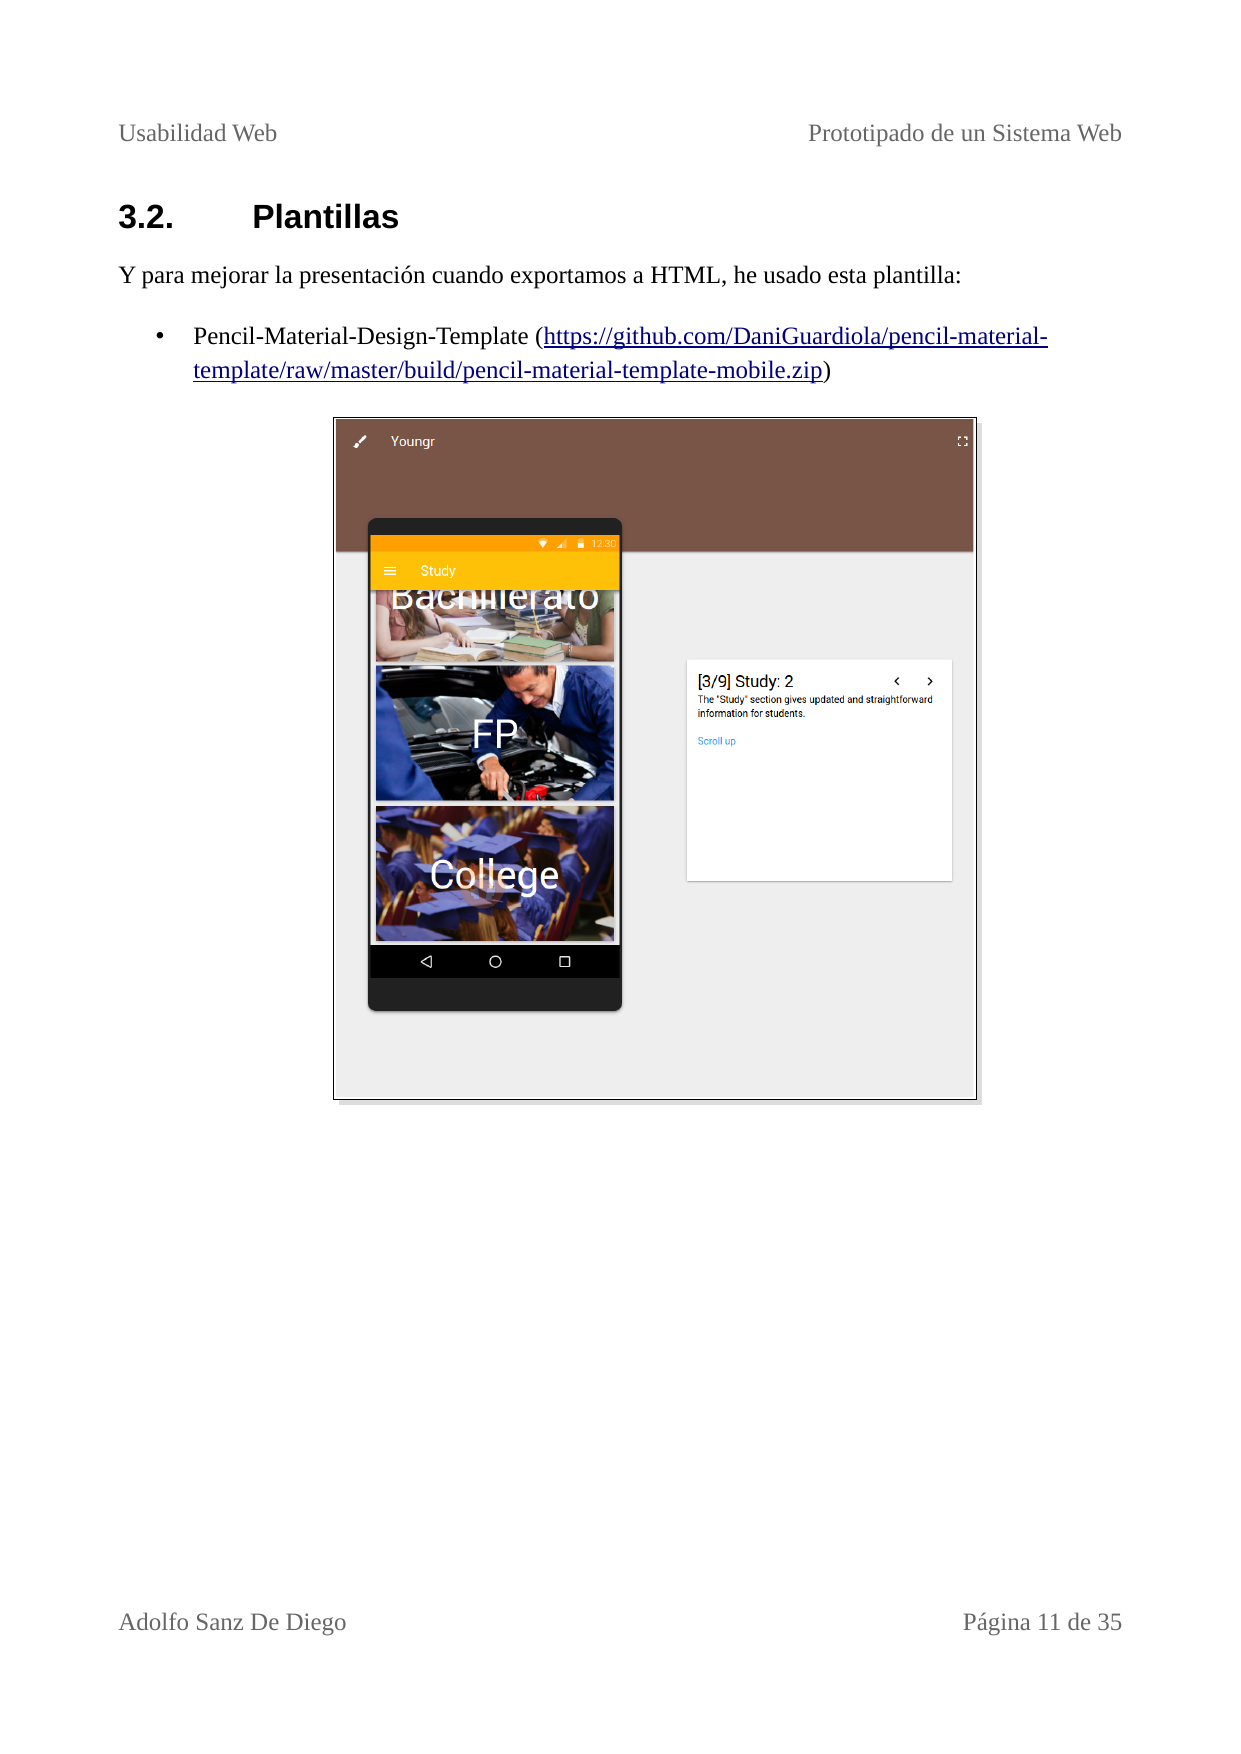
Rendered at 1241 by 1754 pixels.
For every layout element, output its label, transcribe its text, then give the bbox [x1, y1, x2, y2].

text Y para mejorar la presentación cuando exportamos a HTML, he usado esta plantilla: [118, 260, 1122, 289]
picture [335, 419, 974, 1097]
subtitle Plantillas [118, 197, 1122, 236]
list Pencil-Material-Design-Template (https://github.com/DaniGuardiola/pencil-material-template/raw/master/build/pencil-material-template-mobile.zip) [156, 321, 1122, 384]
